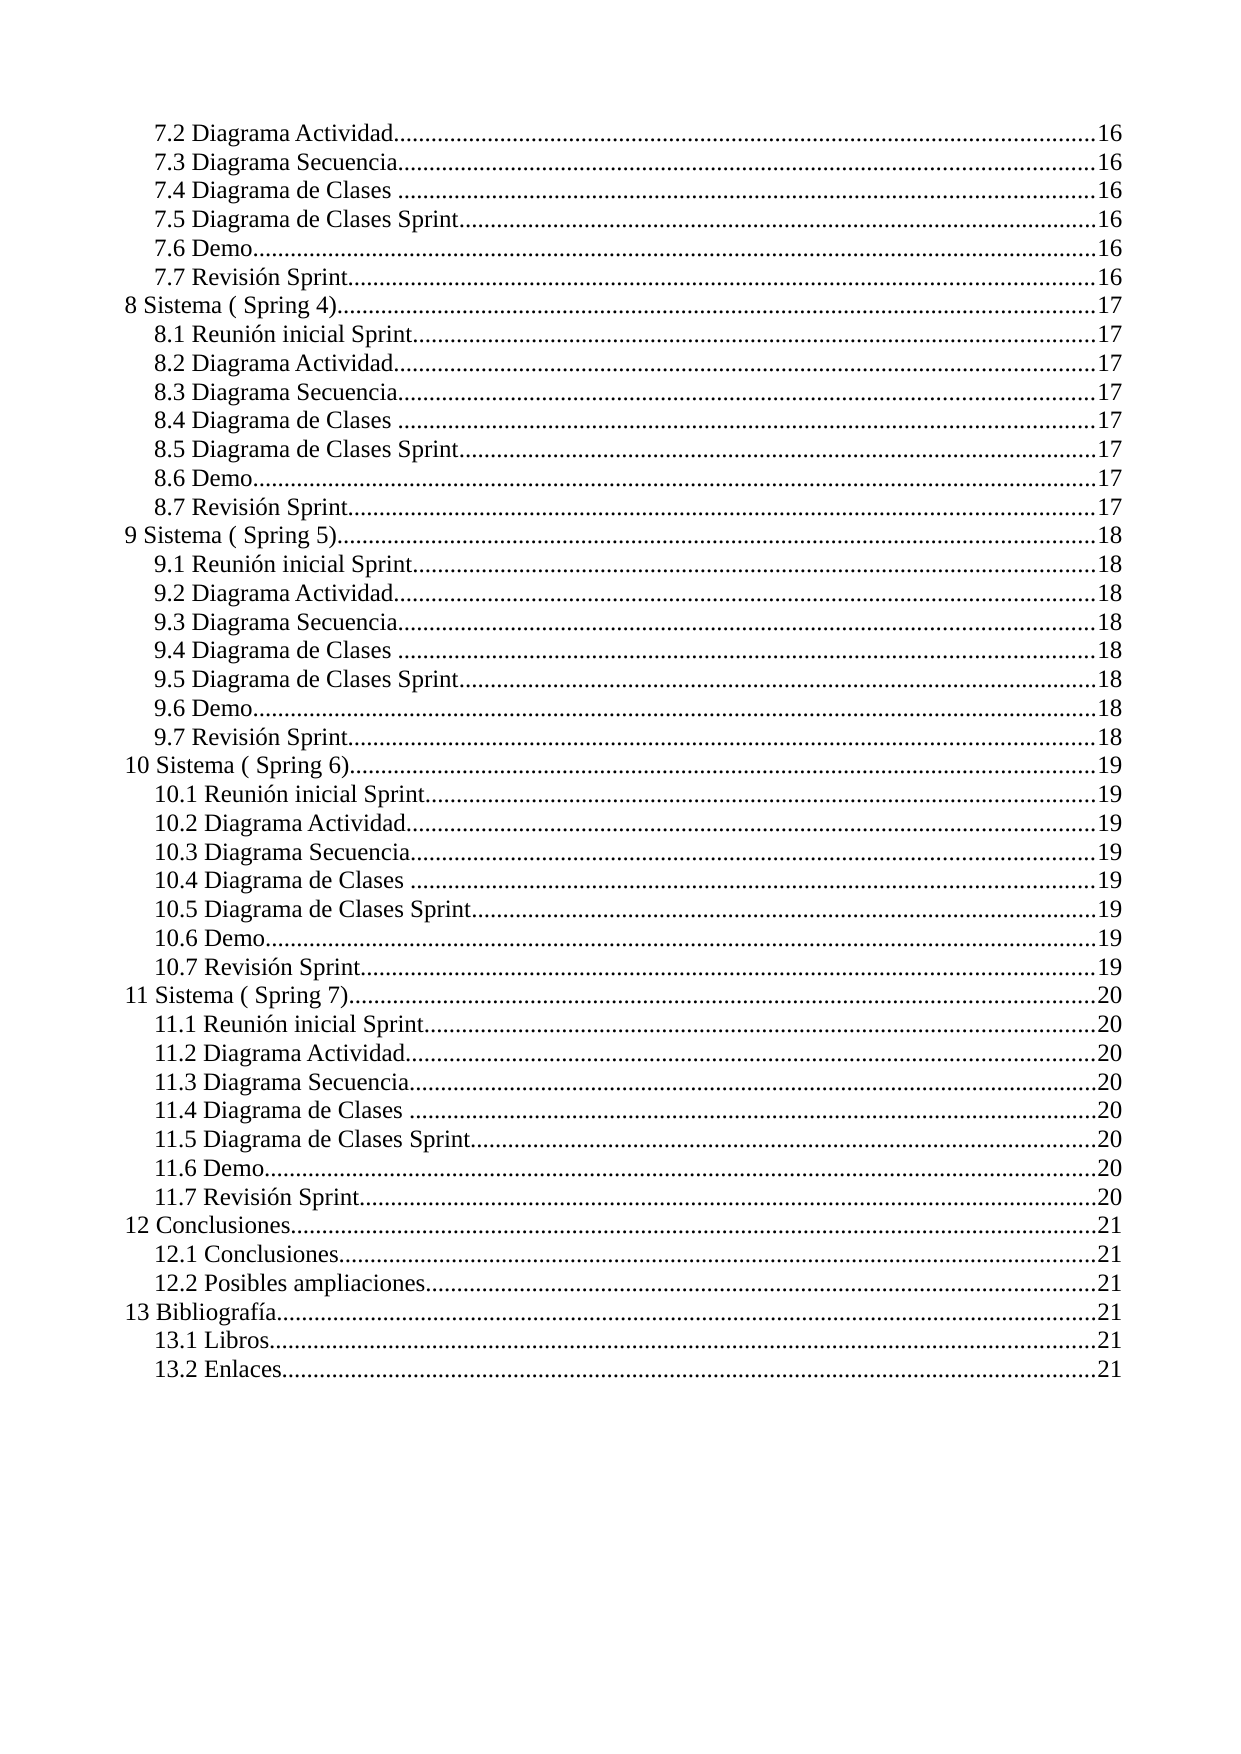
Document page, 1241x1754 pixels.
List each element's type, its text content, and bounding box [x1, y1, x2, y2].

text 8.6 Demo 17 [148, 463, 1122, 492]
text 9.5 Diagrama de Clases Sprint 18 [148, 664, 1122, 693]
text 7.6 Demo 16 [148, 233, 1122, 262]
text 9.1 Reunión inicial Sprint 18 [148, 549, 1122, 578]
text 8.4 Diagrama de Clases 17 [148, 406, 1122, 434]
text 11.4 Diagrama de Clases 20 [148, 1096, 1122, 1124]
text 10.1 Reunión inicial Sprint 19 [148, 779, 1122, 808]
text 7.3 Diagrama Secuencia 16 [148, 147, 1122, 176]
text 9.4 Diagrama de Clases 18 [148, 636, 1122, 664]
text 7.7 Revisión Sprint 16 [148, 262, 1122, 291]
text 11.5 Diagrama de Clases Sprint 20 [148, 1124, 1122, 1153]
text 7.5 Diagrama de Clases Sprint 16 [148, 204, 1122, 233]
text 13.2 Enlaces 21 [148, 1354, 1122, 1383]
text 10 Sistema ( Spring 6) 19 [118, 751, 1122, 779]
text 8.1 Reunión inicial Sprint 17 [148, 319, 1122, 348]
text 10.3 Diagrama Secuencia 19 [148, 837, 1122, 866]
text 13.1 Libros 21 [148, 1326, 1122, 1354]
text 11.1 Reunión inicial Sprint 20 [148, 1009, 1122, 1038]
text 10.2 Diagrama Actividad 19 [148, 808, 1122, 837]
text 9.2 Diagrama Actividad 18 [148, 578, 1122, 607]
text 9.7 Revisión Sprint 18 [148, 722, 1122, 751]
text 8.5 Diagrama de Clases Sprint 17 [148, 434, 1122, 463]
text 9.6 Demo 18 [148, 693, 1122, 722]
text 11.3 Diagrama Secuencia 20 [148, 1067, 1122, 1096]
text 10.7 Revisión Sprint 19 [148, 952, 1122, 981]
text 12.1 Conclusiones 21 [148, 1239, 1122, 1268]
text 10.4 Diagrama de Clases 19 [148, 866, 1122, 894]
text 11.2 Diagrama Actividad 20 [148, 1038, 1122, 1067]
text 10.6 Demo 19 [148, 923, 1122, 952]
text 7.2 Diagrama Actividad 16 [148, 118, 1122, 147]
text 10.5 Diagrama de Clases Sprint 19 [148, 894, 1122, 923]
text 8.7 Revisión Sprint 17 [148, 492, 1122, 521]
text 11 Sistema ( Spring 7) 20 [118, 981, 1122, 1009]
text 9.3 Diagrama Secuencia 18 [148, 607, 1122, 636]
text 12.2 Posibles ampliaciones 21 [148, 1268, 1122, 1297]
text 13 Bibliografía 21 [118, 1297, 1122, 1326]
text 9 Sistema ( Spring 5) 18 [118, 521, 1122, 549]
text 8.2 Diagrama Actividad 17 [148, 348, 1122, 377]
text 11.6 Demo 20 [148, 1153, 1122, 1182]
text 8 Sistema ( Spring 4) 17 [118, 291, 1122, 319]
text 12 Conclusiones 21 [118, 1211, 1122, 1239]
text 11.7 Revisión Sprint 20 [148, 1182, 1122, 1211]
text 8.3 Diagrama Secuencia 17 [148, 377, 1122, 406]
text 7.4 Diagrama de Clases 16 [148, 176, 1122, 204]
